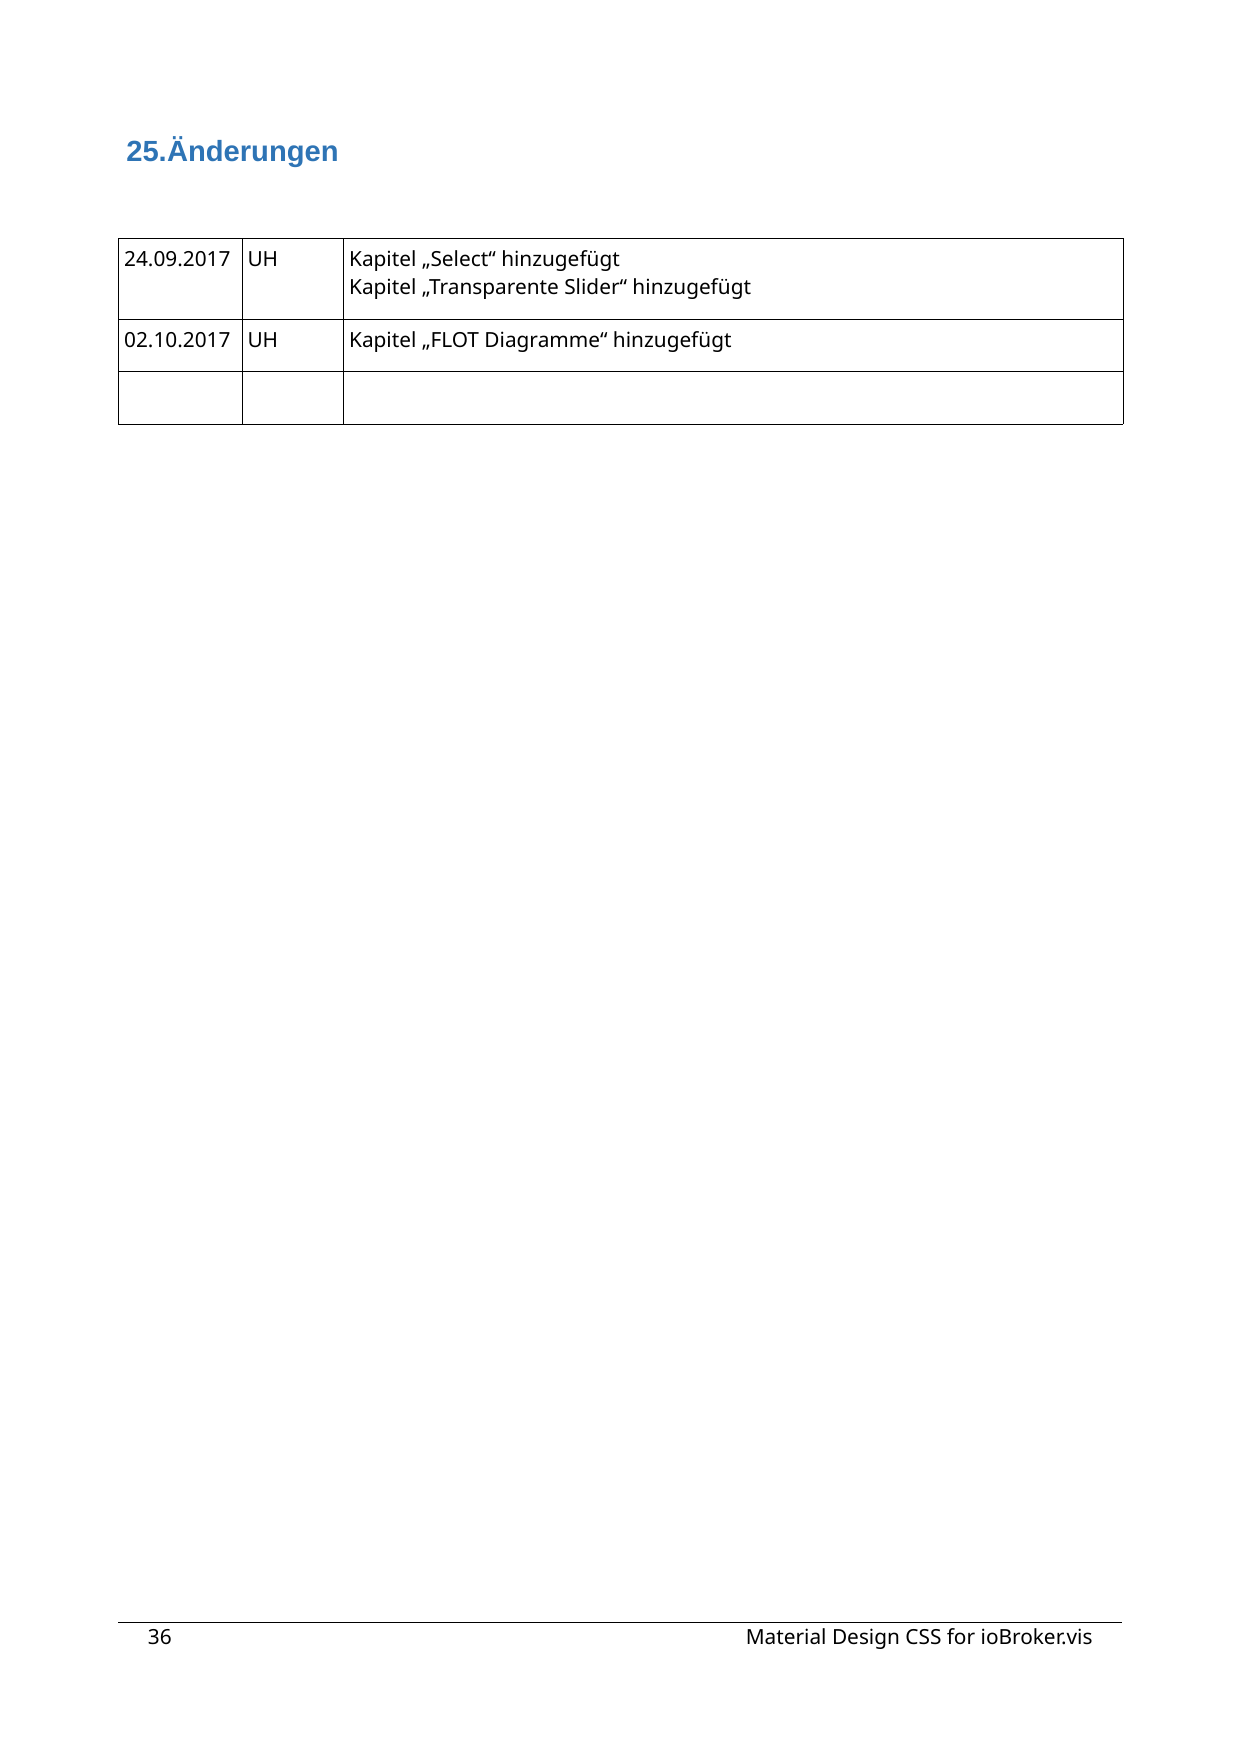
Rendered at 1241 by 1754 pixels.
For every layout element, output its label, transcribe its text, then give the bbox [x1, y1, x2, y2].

table_cell [344, 372, 1123, 424]
table_header Kapitel „Select“ hinzugefügt Kapitel „Transparente Slider“ hinzugefügt [344, 239, 1123, 319]
table_cell UH [243, 320, 343, 371]
table_header UH [243, 239, 343, 319]
table_header 24.09.2017 [119, 239, 242, 319]
table_cell [119, 372, 242, 424]
table_cell 02.10.2017 [119, 320, 242, 371]
table_cell [243, 372, 343, 424]
subtitle Änderungen [118, 134, 1122, 168]
table_cell Kapitel „FLOT Diagramme“ hinzugefügt [344, 320, 1123, 371]
